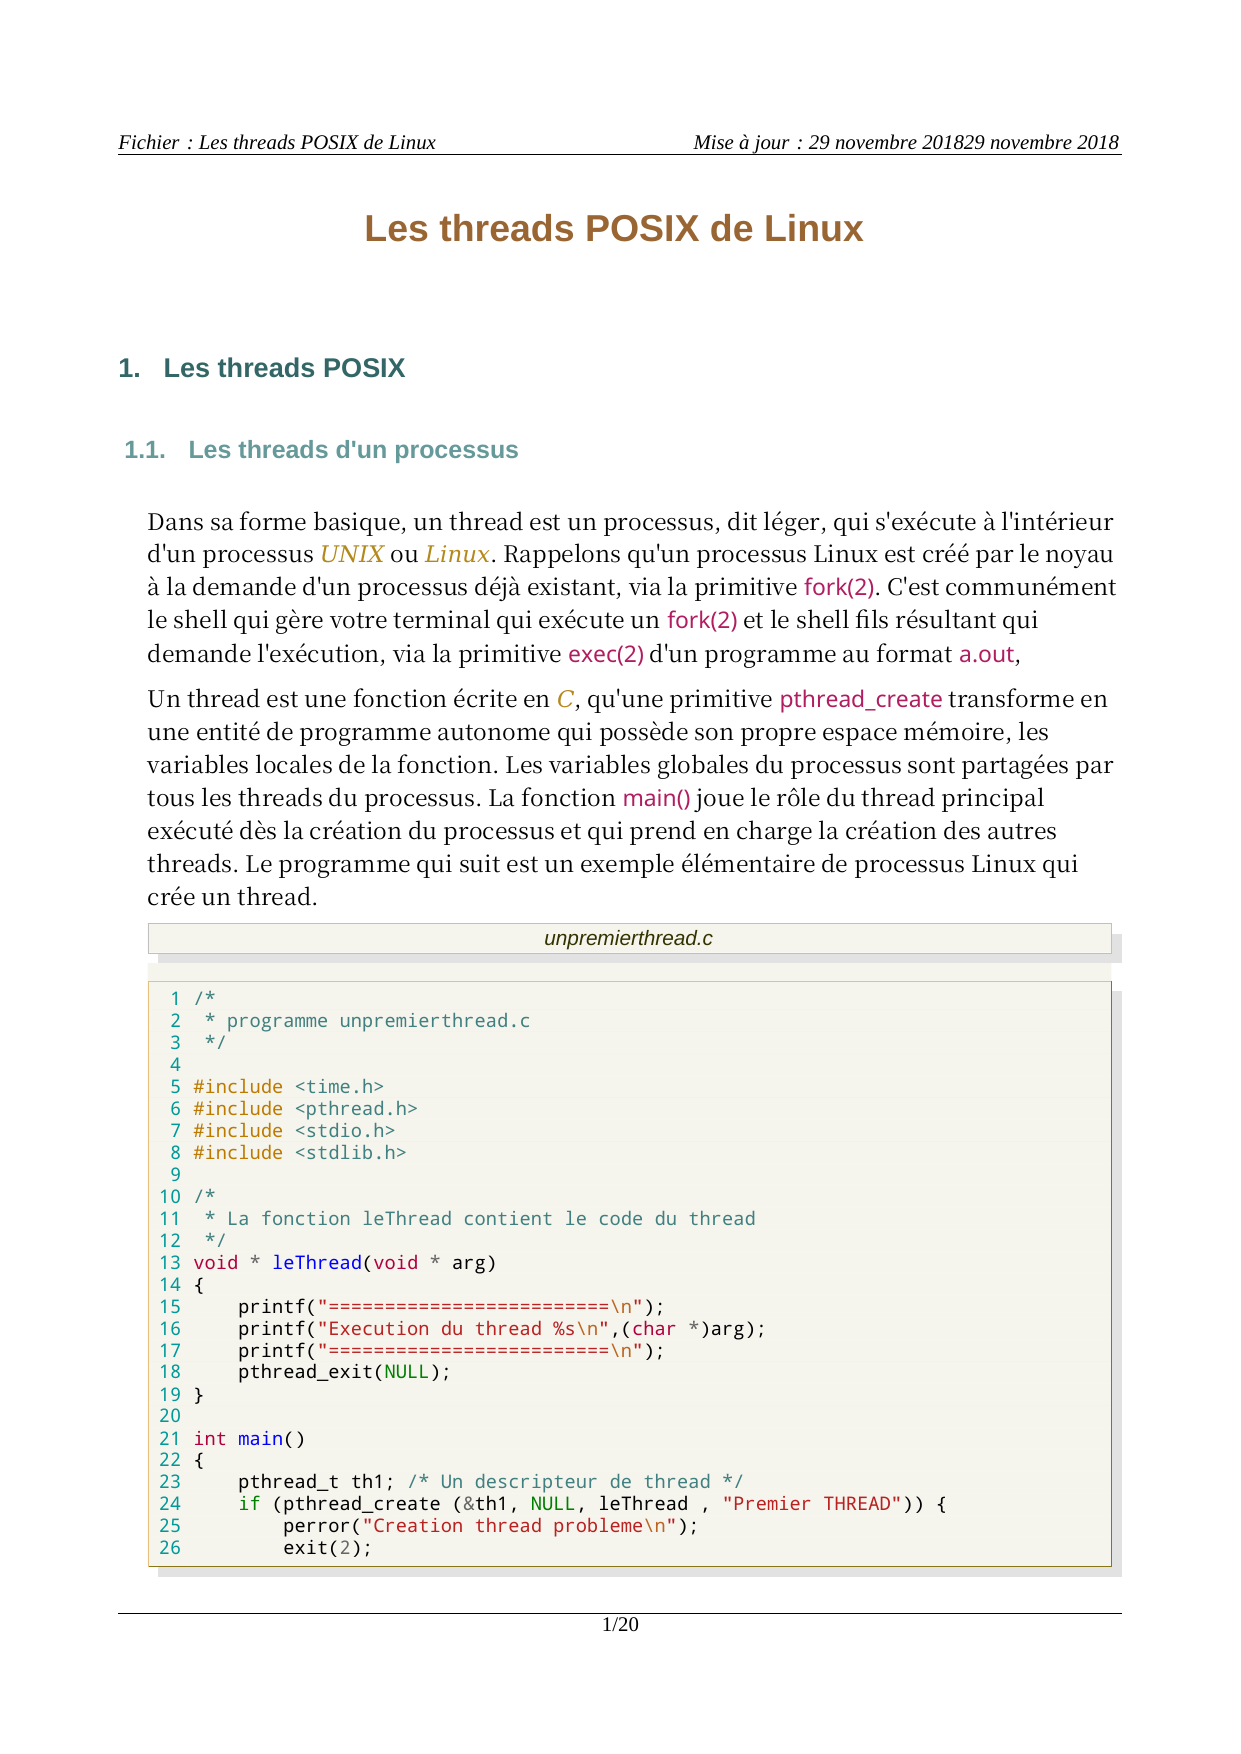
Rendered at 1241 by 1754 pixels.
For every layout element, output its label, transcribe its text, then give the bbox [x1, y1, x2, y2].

list * La fonction leThread contient le code du thread [149, 1201, 1111, 1223]
list * programme unpremierthread.c [149, 1003, 1111, 1025]
list pthread_t th1; /* Un descripteur de thread */ [149, 1464, 1111, 1486]
list } [149, 1377, 1111, 1398]
list /* [149, 982, 1111, 1003]
text Dans sa forme basique, un thread est un processus, dit léger, qui s'exécute à l'intérieur d'un processus UNIX ou Linux. Rappelons qu'un processus Linux est créé par le noyau à la demande d'un processus déjà existant, via la primitive fork(2). C'est communément le shell qui gère votre terminal qui exécute un fork(2) et le shell fils résultant qui demande l'exécution, via la primitive exec(2) d'un programme au format a.out, [148, 503, 1122, 669]
list #include <stdio.h> [149, 1113, 1111, 1135]
text Un thread est une fonction écrite en C, qu'une primitive pthread_create transforme en une entité de programme autonome qui possède son propre espace mémoire, les variables locales de la fonction. Les variables globales du processus sont partagées par tous les threads du processus. La fonction main() joue le rôle du thread principal exécuté dès la création du processus et qui prend en charge la création des autres threads. Le programme qui suit est un exemple élémentaire de processus Linux qui crée un thread. [148, 681, 1122, 911]
text unpremierthread.c [149, 924, 1111, 953]
list #include <time.h> [149, 1069, 1111, 1091]
subtitle Les threads d'un processus [124, 436, 1122, 464]
list void * leThread(void * arg) [149, 1245, 1111, 1267]
list printf("Execution du thread %s\n",(char *)arg); [149, 1311, 1111, 1333]
list printf("=========================\n"); [149, 1333, 1111, 1354]
list if (pthread_create (&th1, NULL, leThread , "Premier THREAD")) { [149, 1486, 1111, 1508]
list { [149, 1267, 1111, 1289]
list #include <stdlib.h> [149, 1135, 1111, 1156]
list { [149, 1442, 1111, 1464]
list */ [149, 1223, 1111, 1245]
subtitle Les threads POSIX de Linux [118, 207, 1110, 249]
list exit(2); [149, 1530, 1111, 1566]
list */ [149, 1025, 1111, 1046]
list perror("Creation thread probleme\n"); [149, 1508, 1111, 1530]
list printf("=========================\n"); [149, 1289, 1111, 1311]
subtitle Les threads POSIX [118, 353, 1122, 383]
list pthread_exit(NULL); [149, 1354, 1111, 1377]
list #include <pthread.h> [149, 1091, 1111, 1113]
list /* [149, 1179, 1111, 1201]
list int main() [149, 1421, 1111, 1442]
